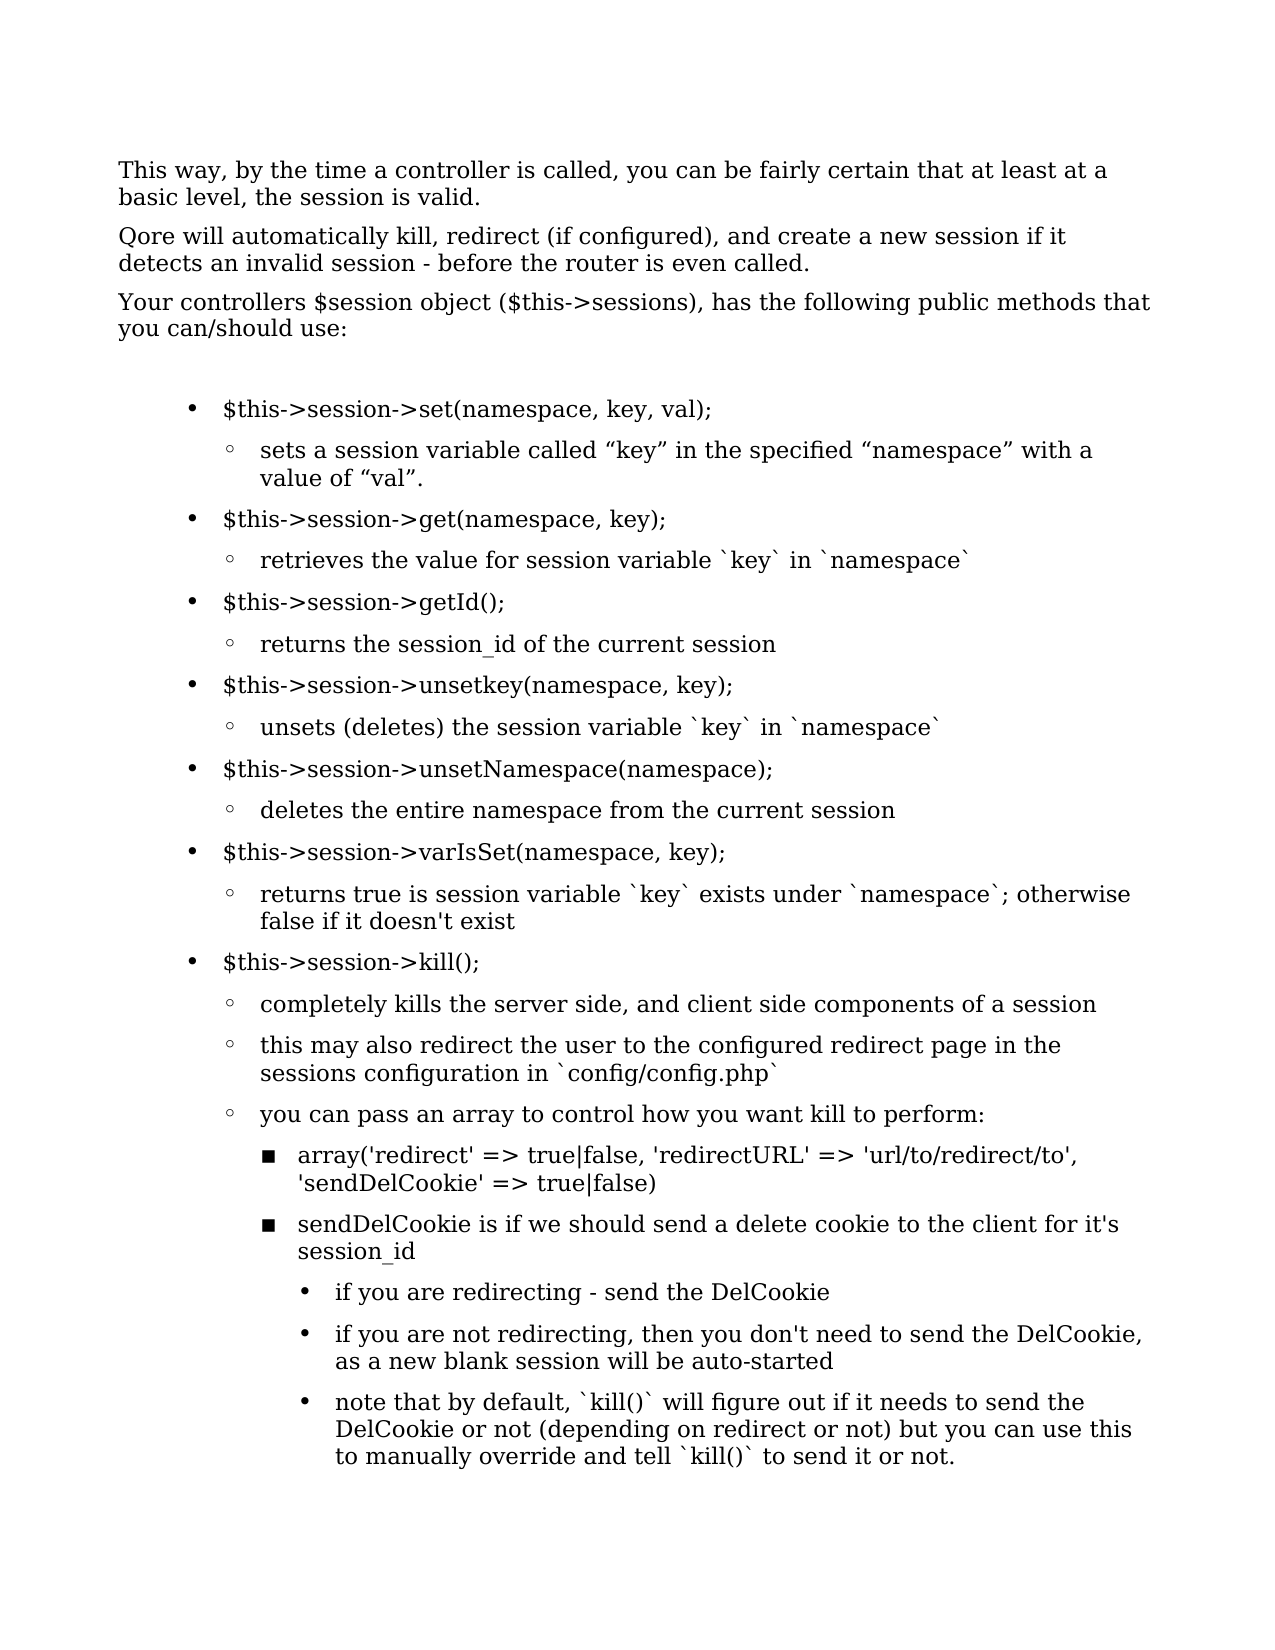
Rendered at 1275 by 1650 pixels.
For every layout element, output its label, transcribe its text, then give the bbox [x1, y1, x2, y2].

list array('redirect' => true|false, 'redirectURL' => 'url/to/redirect/to', 'sendDelCookie' => true|false) [260, 1141, 1157, 1196]
list $this->session->varIsSet(namespace, key); [185, 837, 1157, 866]
list this may also redirect the user to the configured redirect page in the sessions configuration in `config/config.php` [222, 1031, 1157, 1086]
list if you are not redirecting, then you don't need to send the DelCookie, as a new blank session will be auto-started [297, 1319, 1157, 1375]
list returns true is session variable `key` exists under `namespace`; otherwise false if it doesn't exist [222, 879, 1157, 935]
list $this->session->unsetNamespace(namespace); [185, 754, 1157, 783]
list returns the session_id of the current session [222, 629, 1157, 658]
list $this->session->kill(); [185, 947, 1157, 976]
list you can pass an array to control how you want kill to perform: [222, 1099, 1157, 1128]
list retrieves the value for session variable `key` in `namespace` [222, 546, 1157, 575]
list sendDelCookie is if we should send a delete cookie to the client for it's session_id [260, 1209, 1157, 1265]
text This way, by the time a controller is called, you can be fairly certain that at least at a basic level, the session is valid. [118, 157, 1157, 211]
list $this->session->getId(); [185, 587, 1157, 616]
list sets a session variable called “key” in the specified “namespace” with a value of “val”. [222, 436, 1157, 491]
list completely kills the server side, and client side components of a session [222, 989, 1157, 1018]
list $this->session->unsetkey(namespace, key); [185, 671, 1157, 700]
list note that by default, `kill()` will figure out if it needs to send the DelCookie or not (depending on redirect or not) but you can use this to manually override and tell `kill()` to send it or not. [297, 1387, 1157, 1470]
text Qore will automatically kill, redirect (if configured), and create a new session if it detects an invalid session - before the router is even called. [118, 223, 1157, 276]
list $this->session->get(namespace, key); [185, 504, 1157, 533]
text Your controllers $session object ($this->sessions), has the following public methods that you can/should use: [118, 289, 1157, 342]
list if you are redirecting - send the DelCookie [297, 1277, 1157, 1306]
list deletes the entire namespace from the current session [222, 796, 1157, 825]
list $this->session->set(namespace, key, val); [185, 394, 1157, 423]
list unsets (deletes) the session variable `key` in `namespace` [222, 712, 1157, 741]
